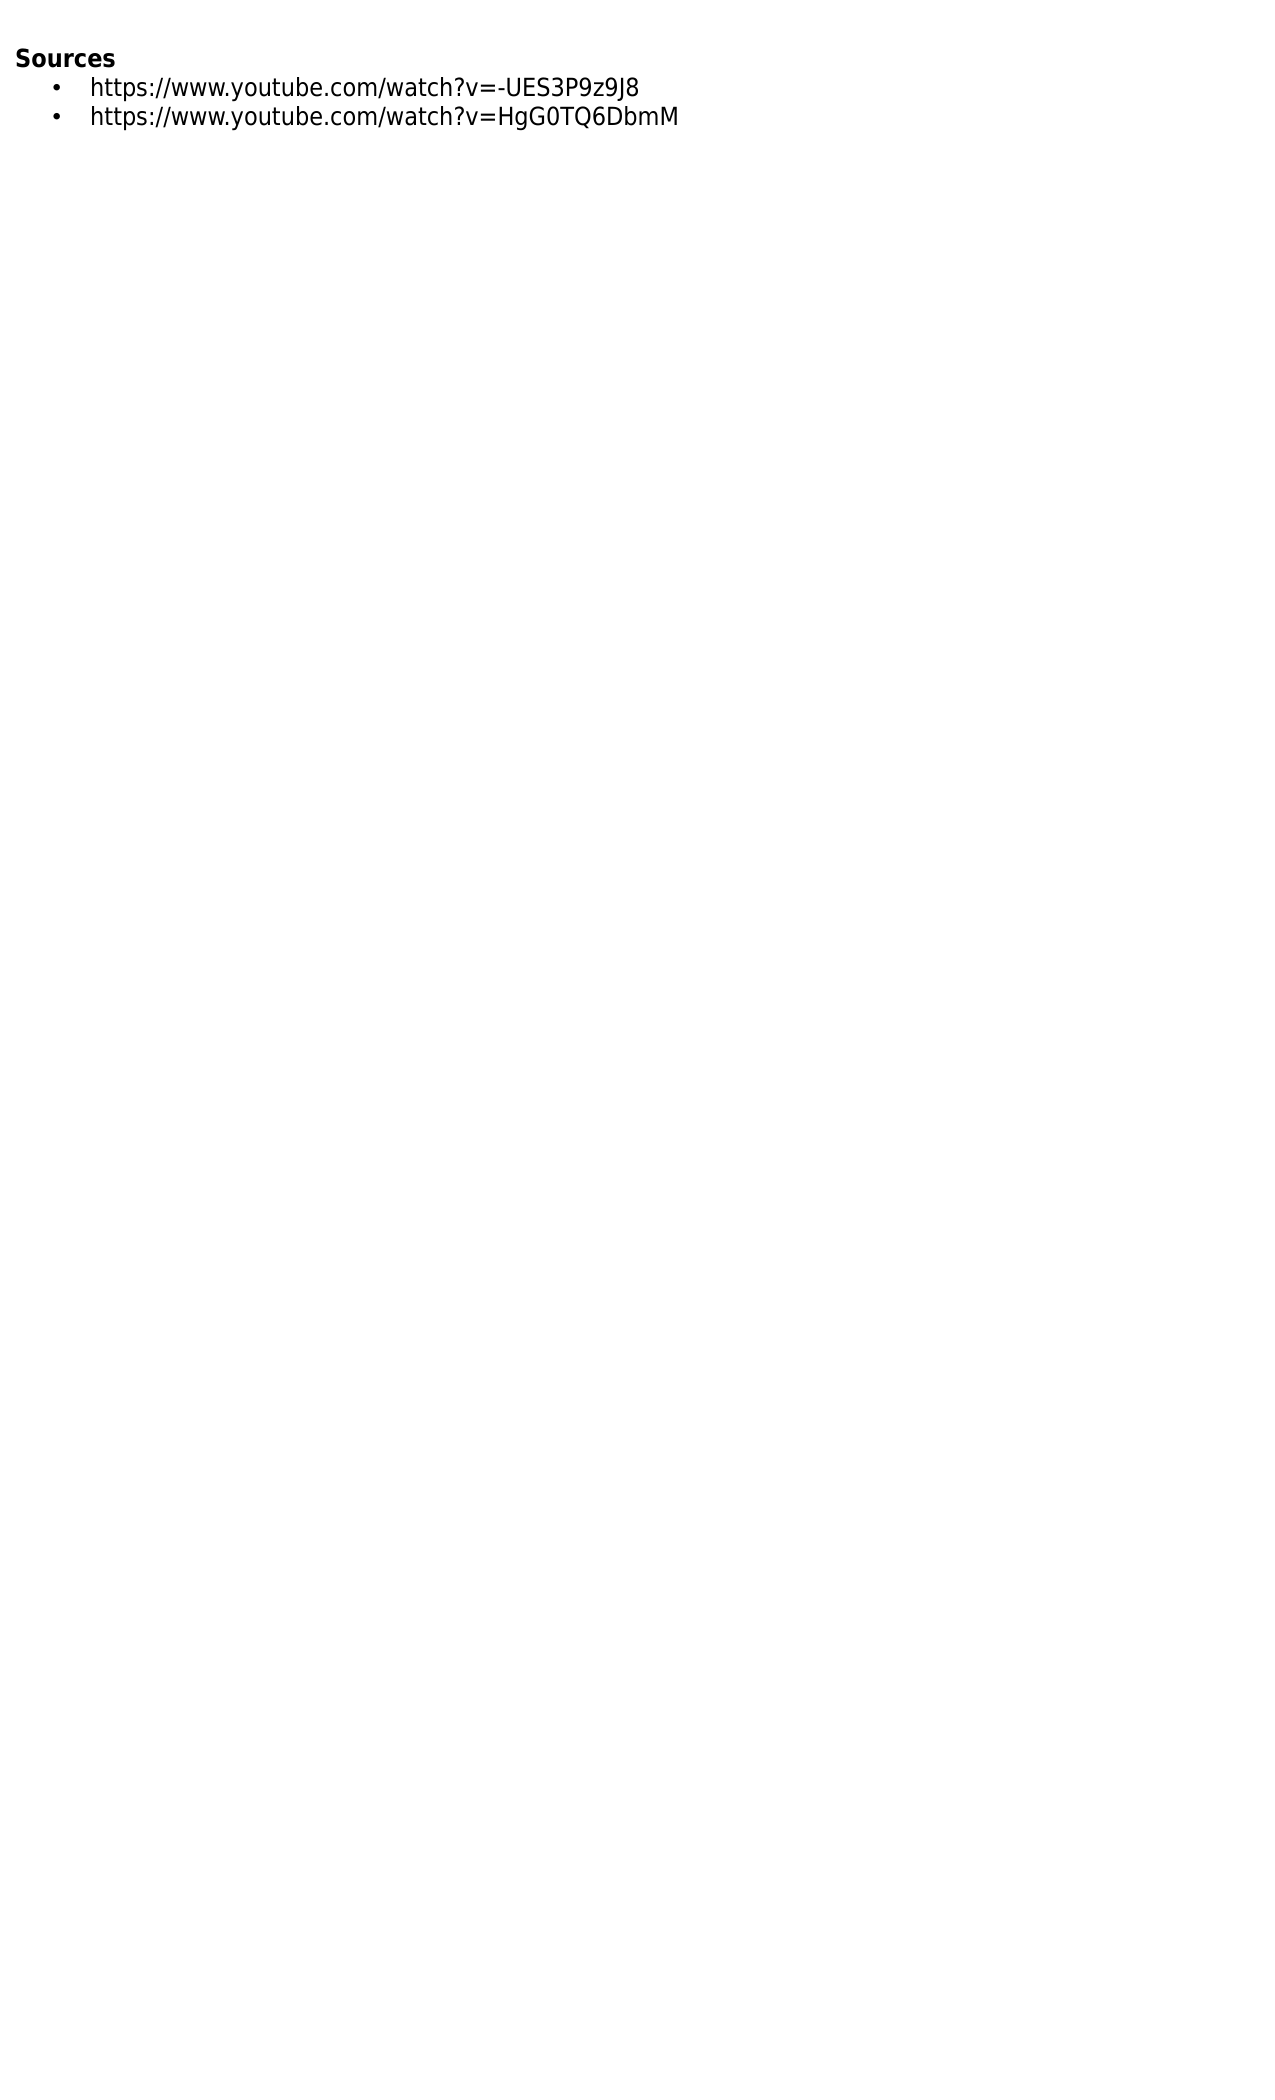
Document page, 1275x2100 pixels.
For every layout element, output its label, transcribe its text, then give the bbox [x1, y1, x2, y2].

list https://www.youtube.com/watch?v=HgG0TQ6DbmM [52, 102, 1260, 132]
list https://www.youtube.com/watch?v=-UES3P9z9J8 [52, 73, 1260, 102]
text Sources [15, 44, 1260, 73]
